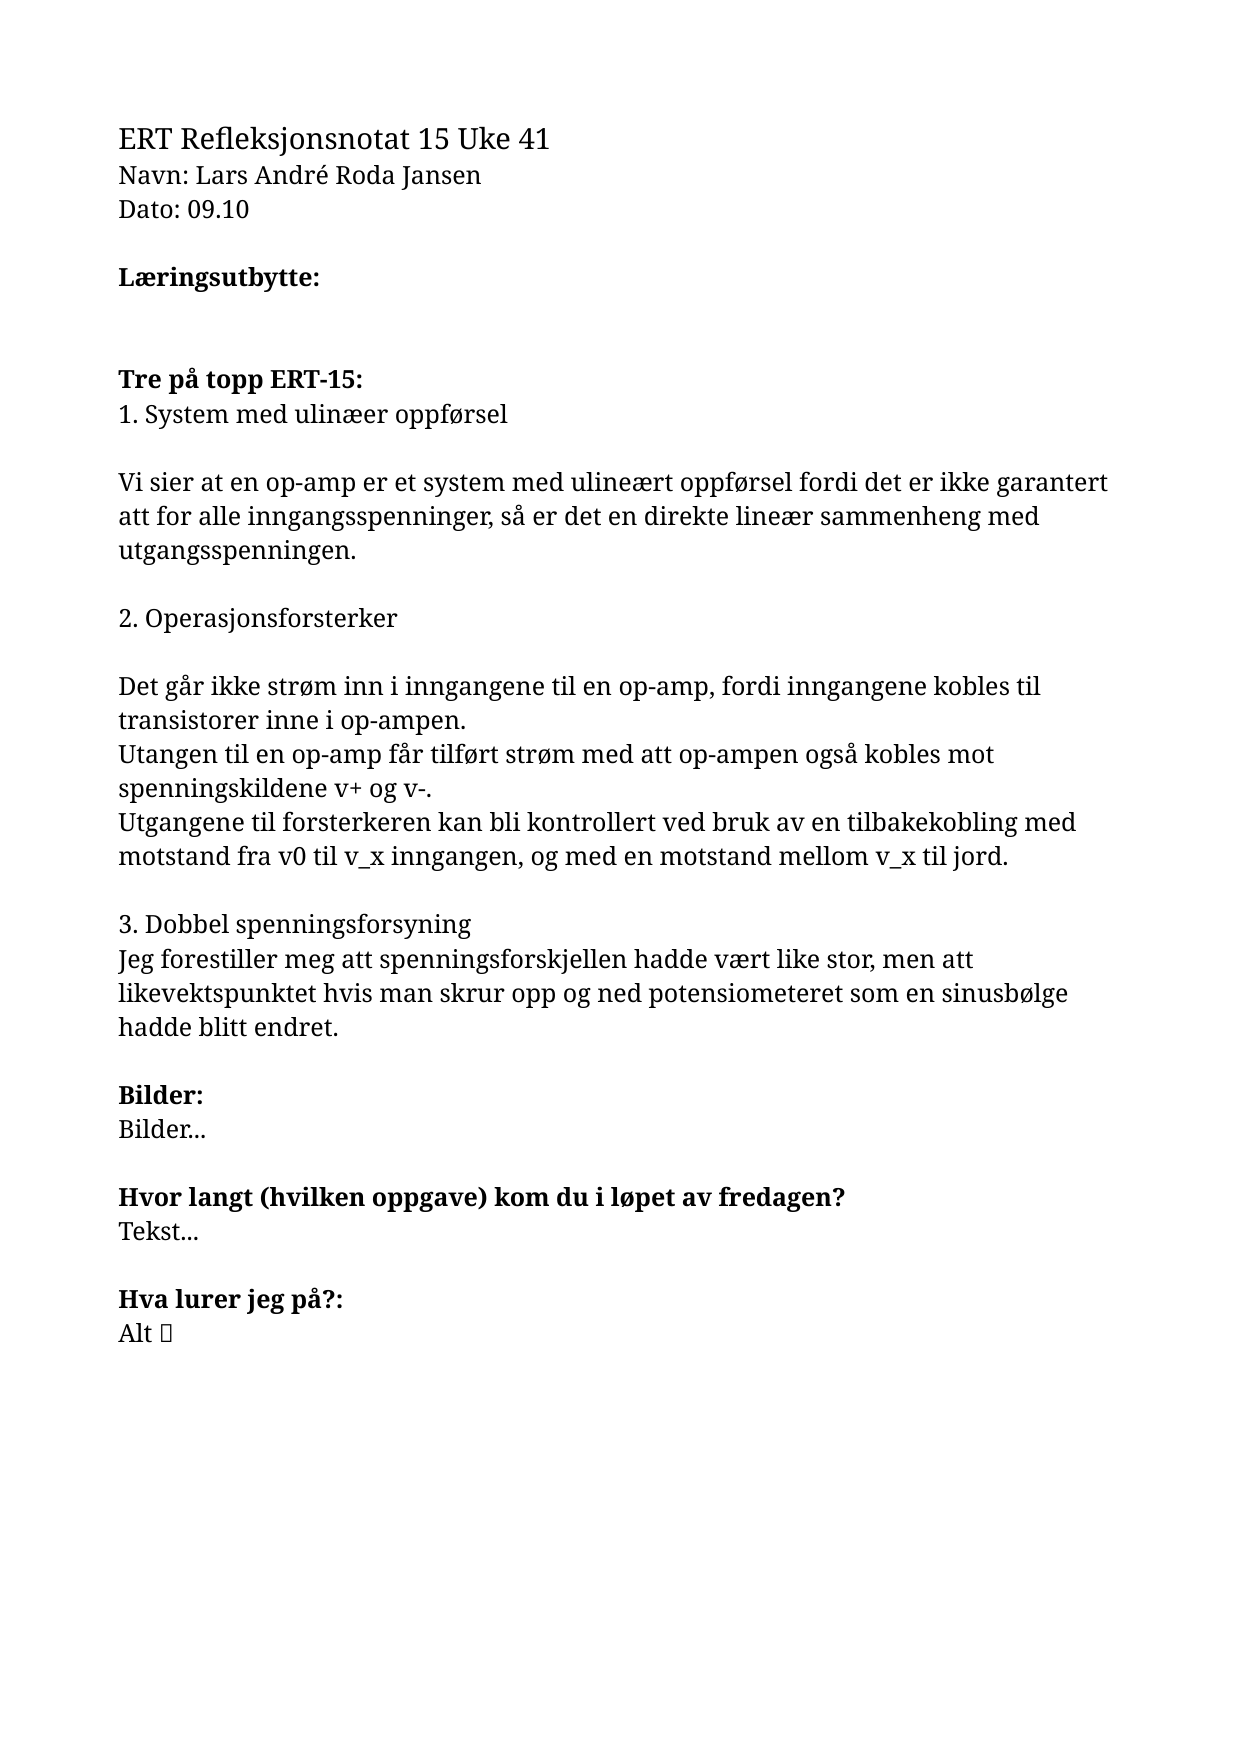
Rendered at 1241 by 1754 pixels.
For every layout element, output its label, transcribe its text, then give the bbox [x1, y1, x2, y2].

text Utangen til en op-amp får tilført strøm med att op-ampen også kobles mot spenningskildene v+ og v-. [118, 737, 1122, 805]
text ERT Refleksjonsnotat 15 Uke 41 [118, 118, 1122, 158]
text Alt 💀 [118, 1316, 1122, 1350]
text Hva lurer jeg på?: [118, 1282, 1122, 1316]
text Vi sier at en op-amp er et system med ulineært oppførsel fordi det er ikke garantert att for alle inngangsspenninger, så er det en direkte lineær sammenheng med utgangsspenningen. [118, 464, 1122, 567]
text Utgangene til forsterkeren kan bli kontrollert ved bruk av en tilbakekobling med motstand fra v0 til v_x inngangen, og med en motstand mellom v_x til jord. [118, 805, 1122, 873]
text Bilder... [118, 1112, 1122, 1146]
text Tre på topp ERT-15: [118, 362, 1122, 396]
text Navn: Lars André Roda Jansen [118, 158, 1122, 192]
text Dato: 09.10 [118, 192, 1122, 226]
text Hvor langt (hvilken oppgave) kom du i løpet av fredagen? [118, 1180, 1122, 1214]
text 1. System med ulinæer oppførsel [118, 396, 1122, 430]
text Det går ikke strøm inn i inngangene til en op-amp, fordi inngangene kobles til transistorer inne i op-ampen. [118, 669, 1122, 737]
text 2. Operasjonsforsterker [118, 601, 1122, 635]
text Læringsutbytte: [118, 260, 1122, 294]
text Bilder: [118, 1077, 1122, 1112]
text Tekst... [118, 1214, 1122, 1248]
text 3. Dobbel spenningsforsyning [118, 907, 1122, 941]
text Jeg forestiller meg att spenningsforskjellen hadde vært like stor, men att likevektspunktet hvis man skrur opp og ned potensiometeret som en sinusbølge hadde blitt endret. [118, 941, 1122, 1043]
